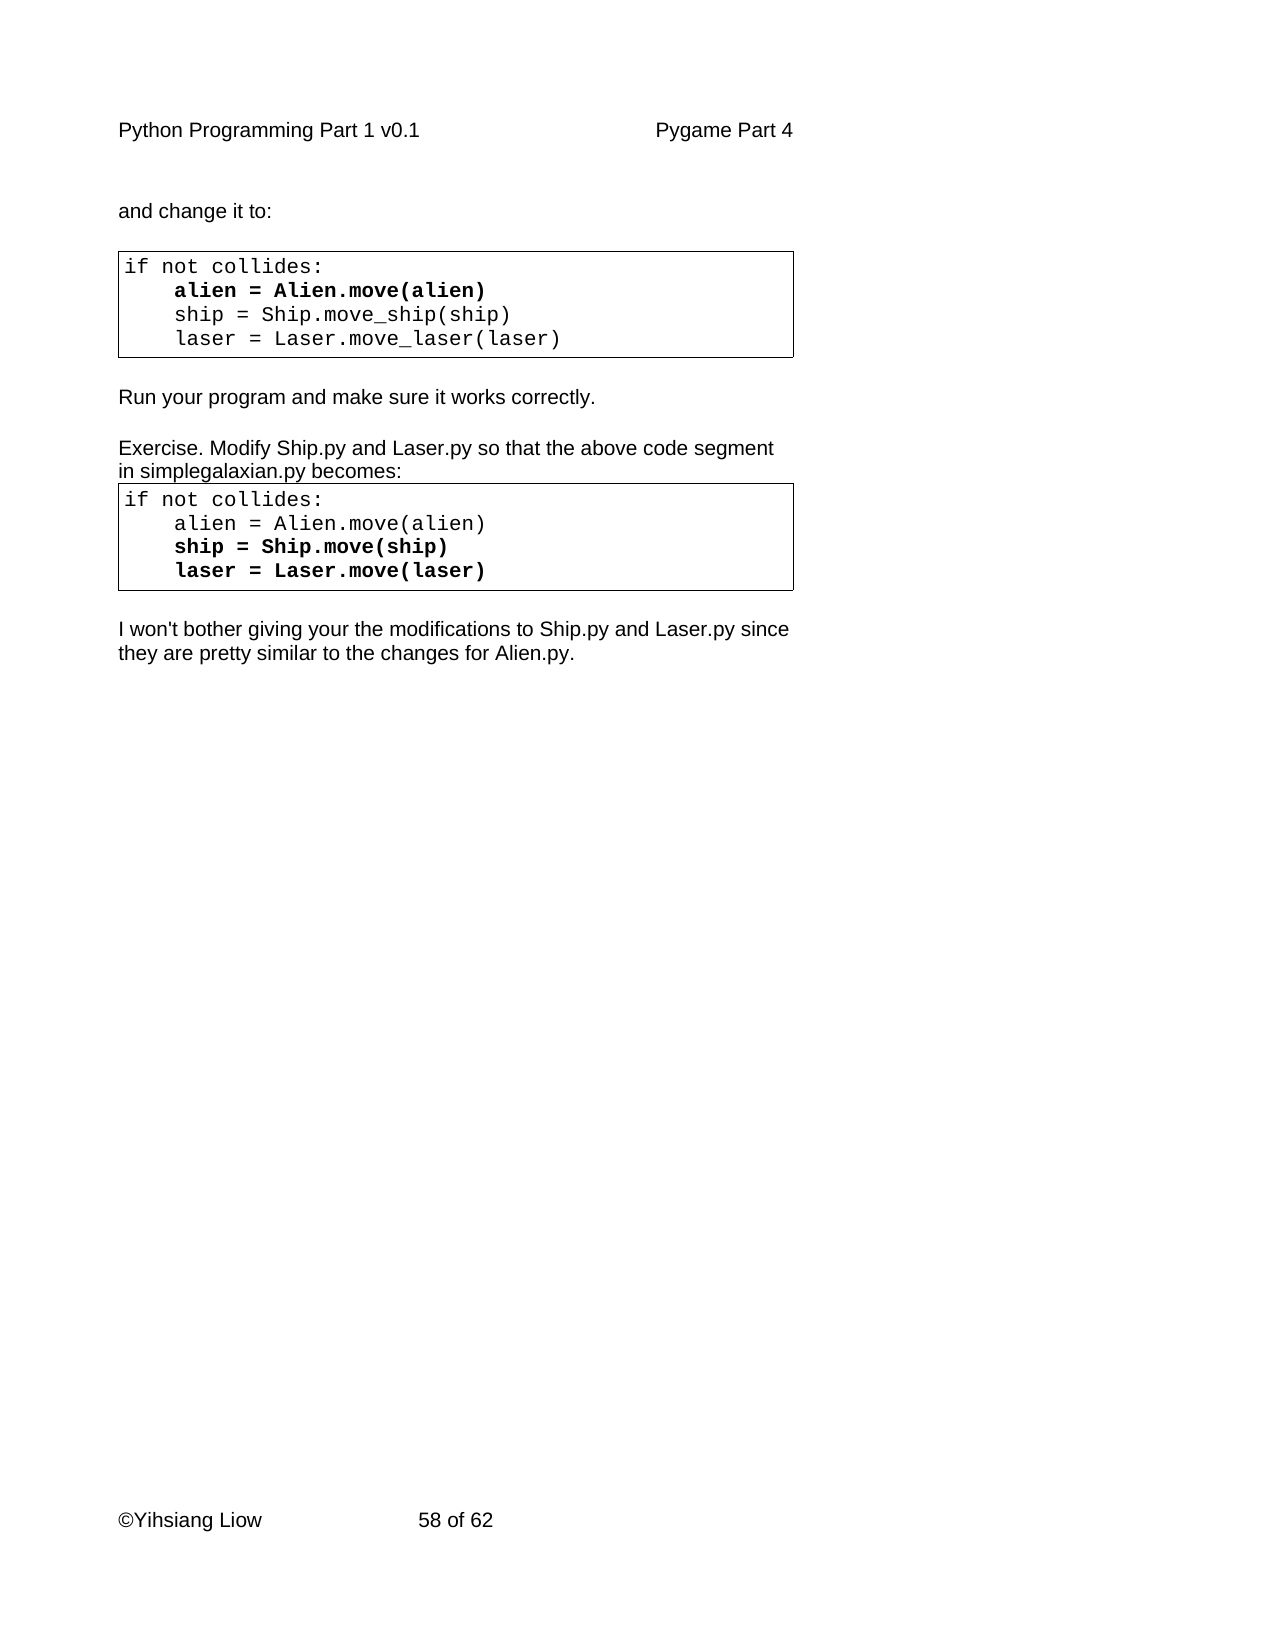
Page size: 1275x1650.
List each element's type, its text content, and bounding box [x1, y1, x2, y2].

text Exercise. Modify Ship.py and Laser.py so that the above code segment in simplegalaxian.py becomes: [118, 437, 793, 483]
table_header if not collides: alien = Alien.move(alien) ship = Ship.move(ship) laser = Laser.move(laser) [119, 484, 793, 589]
text and change it to: [118, 199, 793, 222]
text I won't bother giving your the modifications to Ship.py and Laser.py since they are pretty similar to the changes for Alien.py. [118, 618, 793, 664]
table_header if not collides: alien = Alien.move(alien) ship = Ship.move_ship(ship) laser = Laser.move_laser(laser) [119, 252, 793, 357]
text Run your program and make sure it works correctly. [118, 385, 793, 408]
